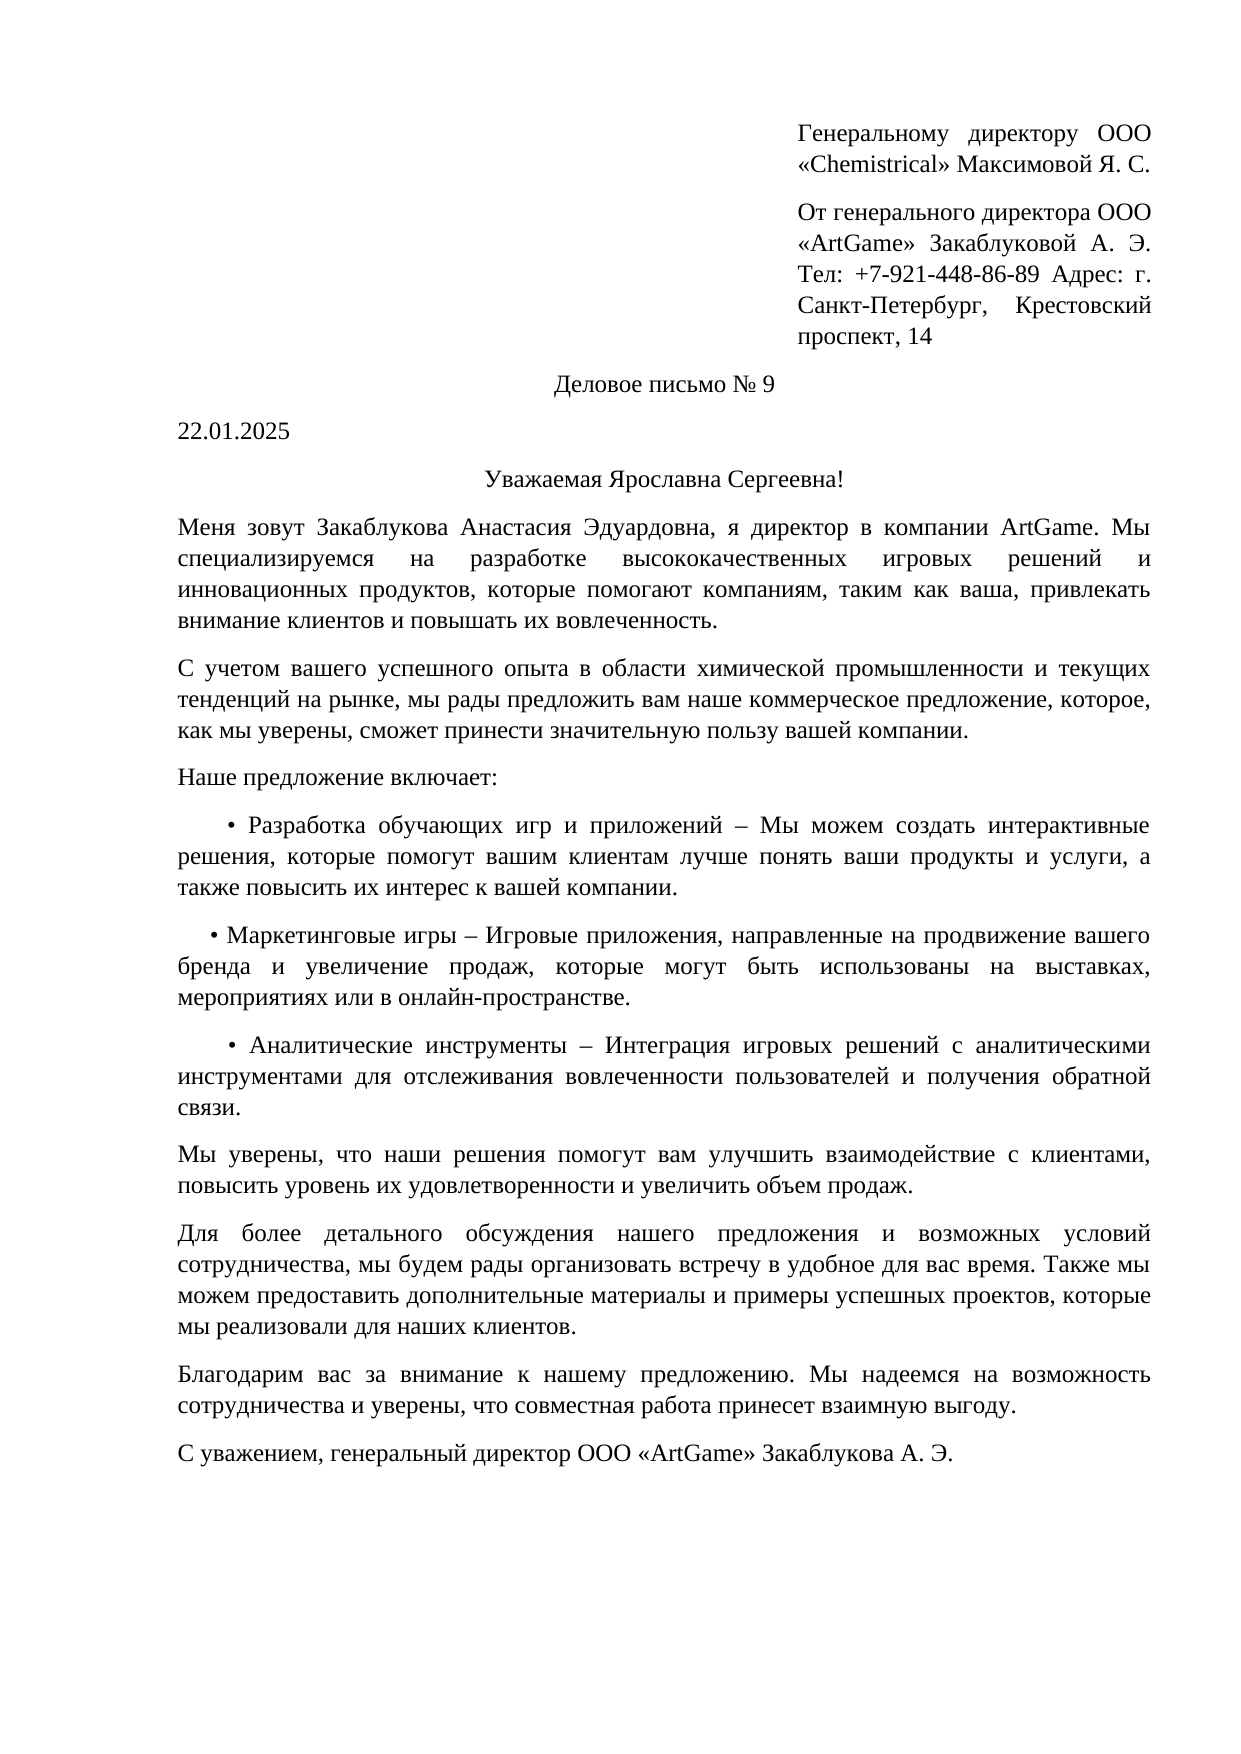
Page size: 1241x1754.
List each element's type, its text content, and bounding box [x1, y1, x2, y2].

text Мы уверены, что наши решения помогут вам улучшить взаимодействие с клиентами, повысить уровень их удовлетворенности и увеличить объем продаж. [177, 1139, 1152, 1199]
text Генеральному директору ООО «Chemistrical» Максимовой Я. С. [797, 118, 1152, 178]
text Для более детального обсуждения нашего предложения и возможных условий сотрудничества, мы будем рады организовать встречу в удобное для вас время. Также мы можем предоставить дополнительные материалы и примеры успешных проектов, которые мы реализовали для наших клиентов. [177, 1218, 1152, 1340]
text С уважением, генеральный директор ООО «ArtGame» Закаблукова А. Э. [177, 1438, 1152, 1467]
text • Аналитические инструменты – Интеграция игровых решений с аналитическими инструментами для отслеживания вовлеченности пользователей и получения обратной связи. [177, 1030, 1152, 1121]
text 22.01.2025 [177, 416, 1152, 445]
text • Маркетинговые игры – Игровые приложения, направленные на продвижение вашего бренда и увеличение продаж, которые могут быть использованы на выставках, мероприятиях или в онлайн-пространстве. [177, 920, 1152, 1011]
text С учетом вашего успешного опыта в области химической промышленности и текущих тенденций на рынке, мы рады предложить вам наше коммерческое предложение, которое, как мы уверены, сможет принести значительную пользу вашей компании. [177, 653, 1152, 743]
text Наше предложение включает: [177, 762, 1152, 791]
text Меня зовут Закаблукова Анастасия Эдуардовна, я директор в компании ArtGame. Мы специализируемся на разработке высококачественных игровых решений и инновационных продуктов, которые помогают компаниям, таким как ваша, привлекать внимание клиентов и повышать их вовлеченность. [177, 512, 1152, 634]
text От генерального директора ООО «ArtGame» Закаблуковой А. Э. Тел: +7-921-448-86-89 Адрес: г. Санкт-Петербург, Крестовский проспект, 14 [797, 197, 1152, 350]
text Деловое письмо № 9 [177, 369, 1152, 397]
text Уважаемая Ярославна Сергеевна! [177, 464, 1152, 493]
text Благодарим вас за внимание к нашему предложению. Мы надеемся на возможность сотрудничества и уверены, что совместная работа принесет взаимную выгоду. [177, 1359, 1152, 1419]
text • Разработка обучающих игр и приложений – Мы можем создать интерактивные решения, которые помогут вашим клиентам лучше понять ваши продукты и услуги, а также повысить их интерес к вашей компании. [177, 810, 1152, 901]
